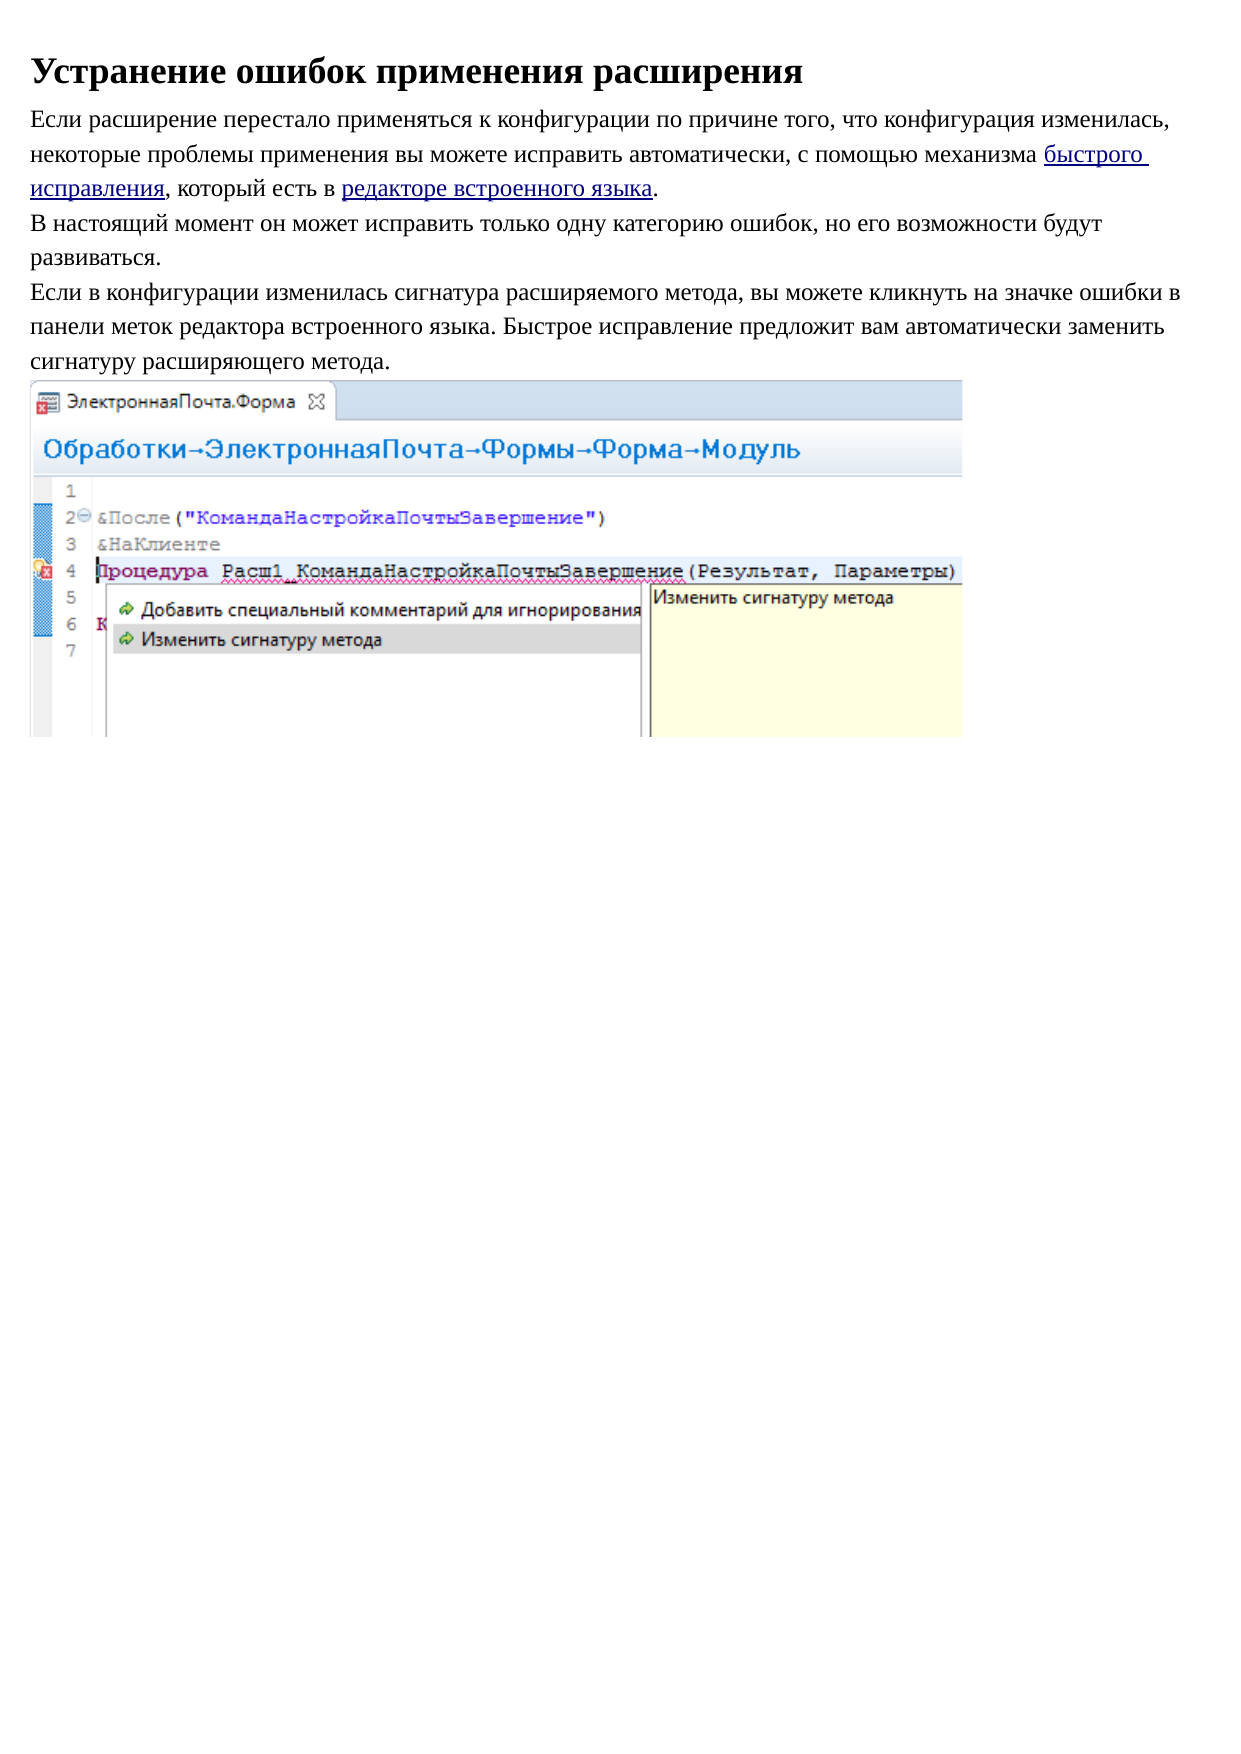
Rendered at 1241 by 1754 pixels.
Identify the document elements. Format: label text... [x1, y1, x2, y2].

text Если в конфигурации изменилась сигнатура расширяемого метода, вы можете кликнуть на значке ошибки в панели меток редактора встроенного языка. Быстрое исправление предложит вам автоматически заменить сигнатуру расширяющего метода. [30, 277, 1211, 375]
text Если расширение перестало применяться к конфигурации по причине того, что конфигурация изменилась, некоторые проблемы применения вы можете исправить автоматически, с помощью механизма быстрого исправления, который есть в редакторе встроенного языка. [30, 104, 1211, 202]
text В настоящий момент он может исправить только одну категорию ошибок, но его возможности будут развиваться. [30, 208, 1211, 271]
subtitle Устранение ошибок применения расширения [30, 49, 1211, 92]
picture [29, 380, 963, 737]
